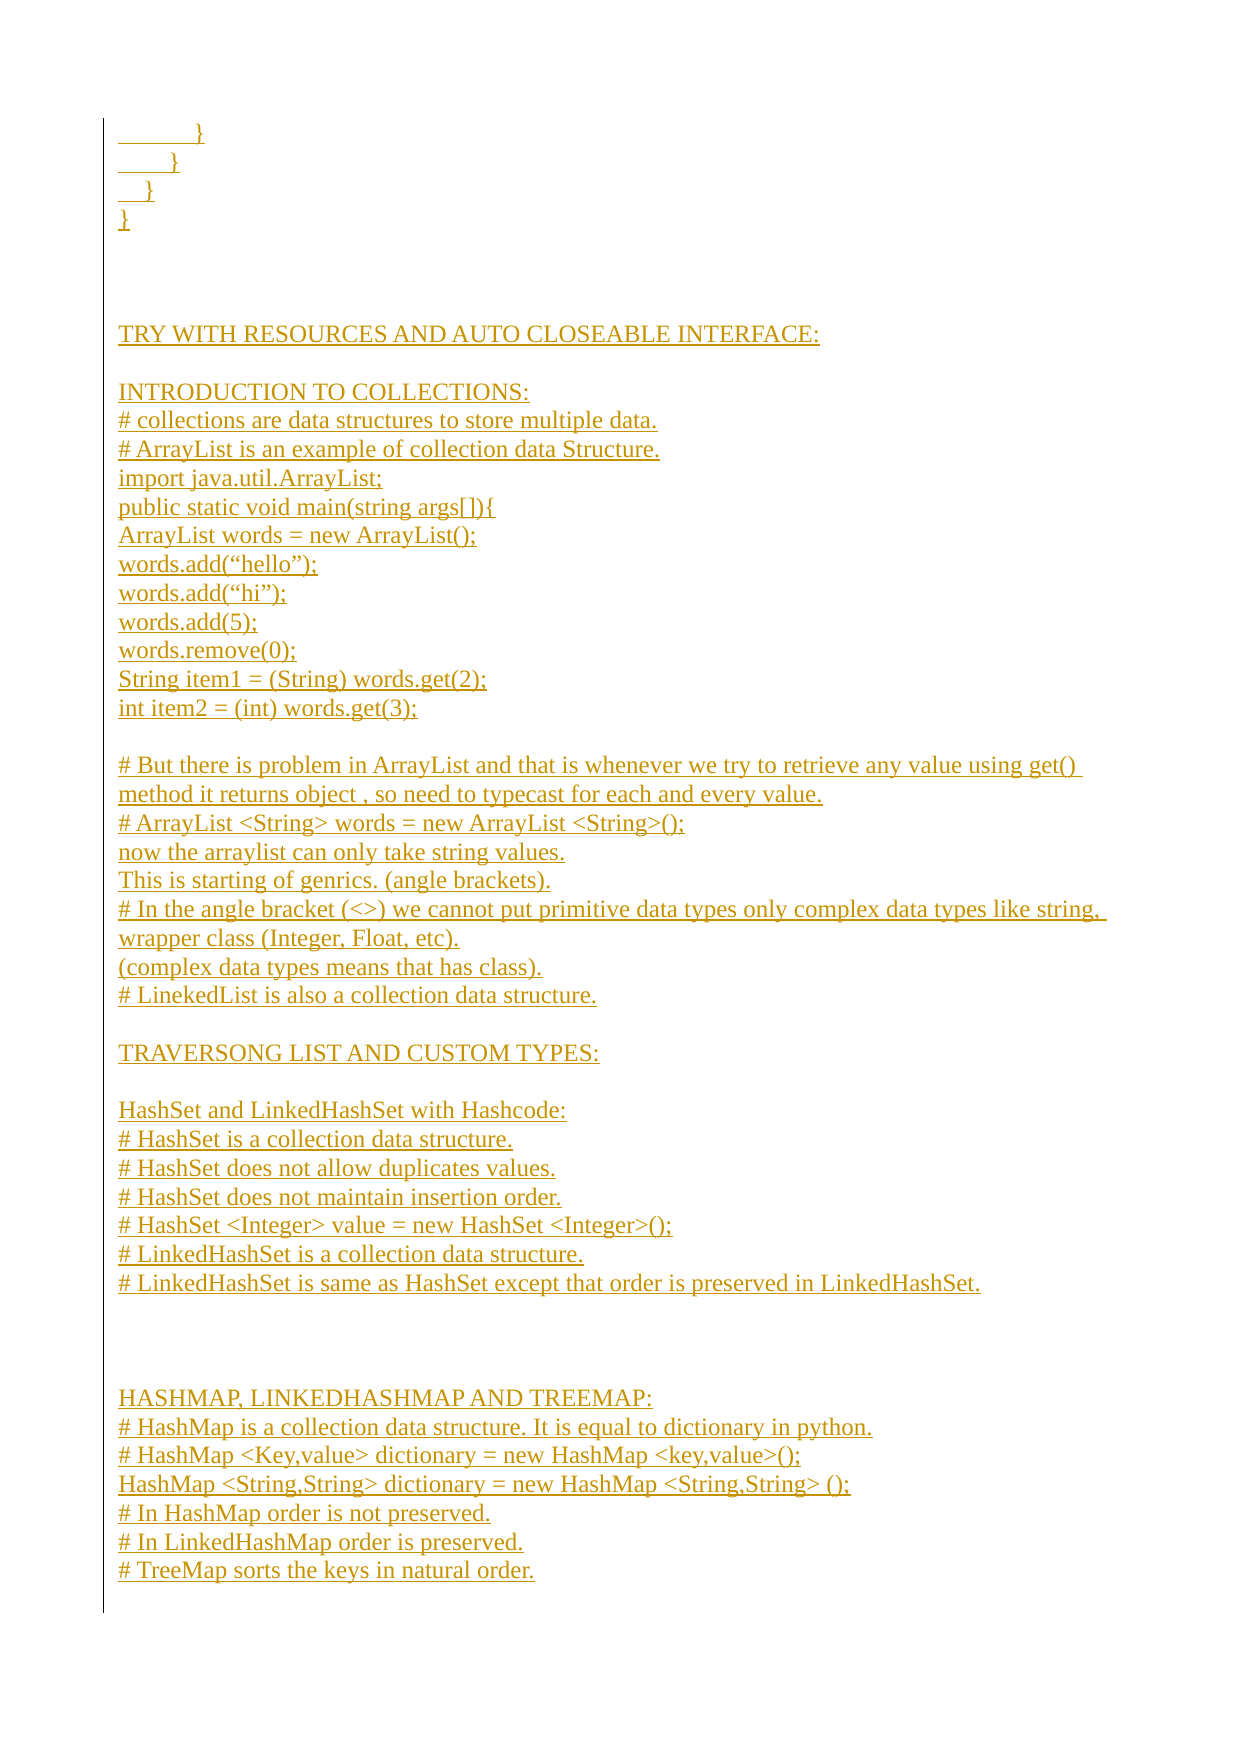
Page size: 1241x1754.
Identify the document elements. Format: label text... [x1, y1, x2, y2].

text words.remove(0); [118, 636, 1122, 664]
text # ArrayList is an example of collection data Structure. [118, 434, 1122, 463]
text int item2 = (int) words.get(3); [118, 693, 1122, 722]
text This is starting of genrics. (angle brackets). [118, 866, 1122, 894]
text public static void main(string args[]){ [118, 492, 1122, 521]
text } [118, 147, 1122, 176]
text # LinkedHashSet is a collection data structure. [118, 1239, 1122, 1268]
text # TreeMap sorts the keys in natural order. [118, 1556, 1122, 1584]
text # HashSet does not maintain insertion order. [118, 1182, 1122, 1211]
text # In the angle bracket (<>) we cannot put primitive data types only complex data types like string, wrapper class (Integer, Float, etc). [118, 894, 1122, 952]
text # ArrayList <String> words = new ArrayList <String>(); [118, 808, 1122, 837]
text # HashSet does not allow duplicates values. [118, 1153, 1122, 1182]
text import java.util.ArrayList; [118, 463, 1122, 492]
text # LinekedList is also a collection data structure. [118, 981, 1122, 1009]
text HashMap <String,String> dictionary = new HashMap <String,String> (); [118, 1469, 1122, 1498]
text now the arraylist can only take string values. [118, 837, 1122, 866]
text # In LinkedHashMap order is preserved. [118, 1527, 1122, 1556]
text HASHMAP, LINKEDHASHMAP AND TREEMAP: [118, 1383, 1122, 1412]
text TRY WITH RESOURCES AND AUTO CLOSEABLE INTERFACE: [118, 319, 1122, 348]
text # collections are data structures to store multiple data. [118, 406, 1122, 434]
text String item1 = (String) words.get(2); [118, 664, 1122, 693]
text words.add(“hi”); [118, 578, 1122, 607]
text } [118, 204, 1122, 233]
text # HashSet is a collection data structure. [118, 1124, 1122, 1153]
text ArrayList words = new ArrayList(); [118, 521, 1122, 549]
text words.add(5); [118, 607, 1122, 636]
text # But there is problem in ArrayList and that is whenever we try to retrieve any value using get() method it returns object , so need to typecast for each and every value. [118, 751, 1122, 808]
text # HashMap is a collection data structure. It is equal to dictionary in python. [118, 1412, 1122, 1441]
text HashSet and LinkedHashSet with Hashcode: [118, 1096, 1122, 1124]
text } [118, 118, 1122, 147]
text } [118, 176, 1122, 204]
text INTRODUCTION TO COLLECTIONS: [118, 377, 1122, 406]
text # HashMap <Key,value> dictionary = new HashMap <key,value>(); [118, 1441, 1122, 1469]
text (complex data types means that has class). [118, 952, 1122, 981]
text # In HashMap order is not preserved. [118, 1498, 1122, 1527]
text # LinkedHashSet is same as HashSet except that order is preserved in LinkedHashSet. [118, 1268, 1122, 1297]
text TRAVERSONG LIST AND CUSTOM TYPES: [118, 1038, 1122, 1067]
text # HashSet <Integer> value = new HashSet <Integer>(); [118, 1211, 1122, 1239]
text words.add(“hello”); [118, 549, 1122, 578]
